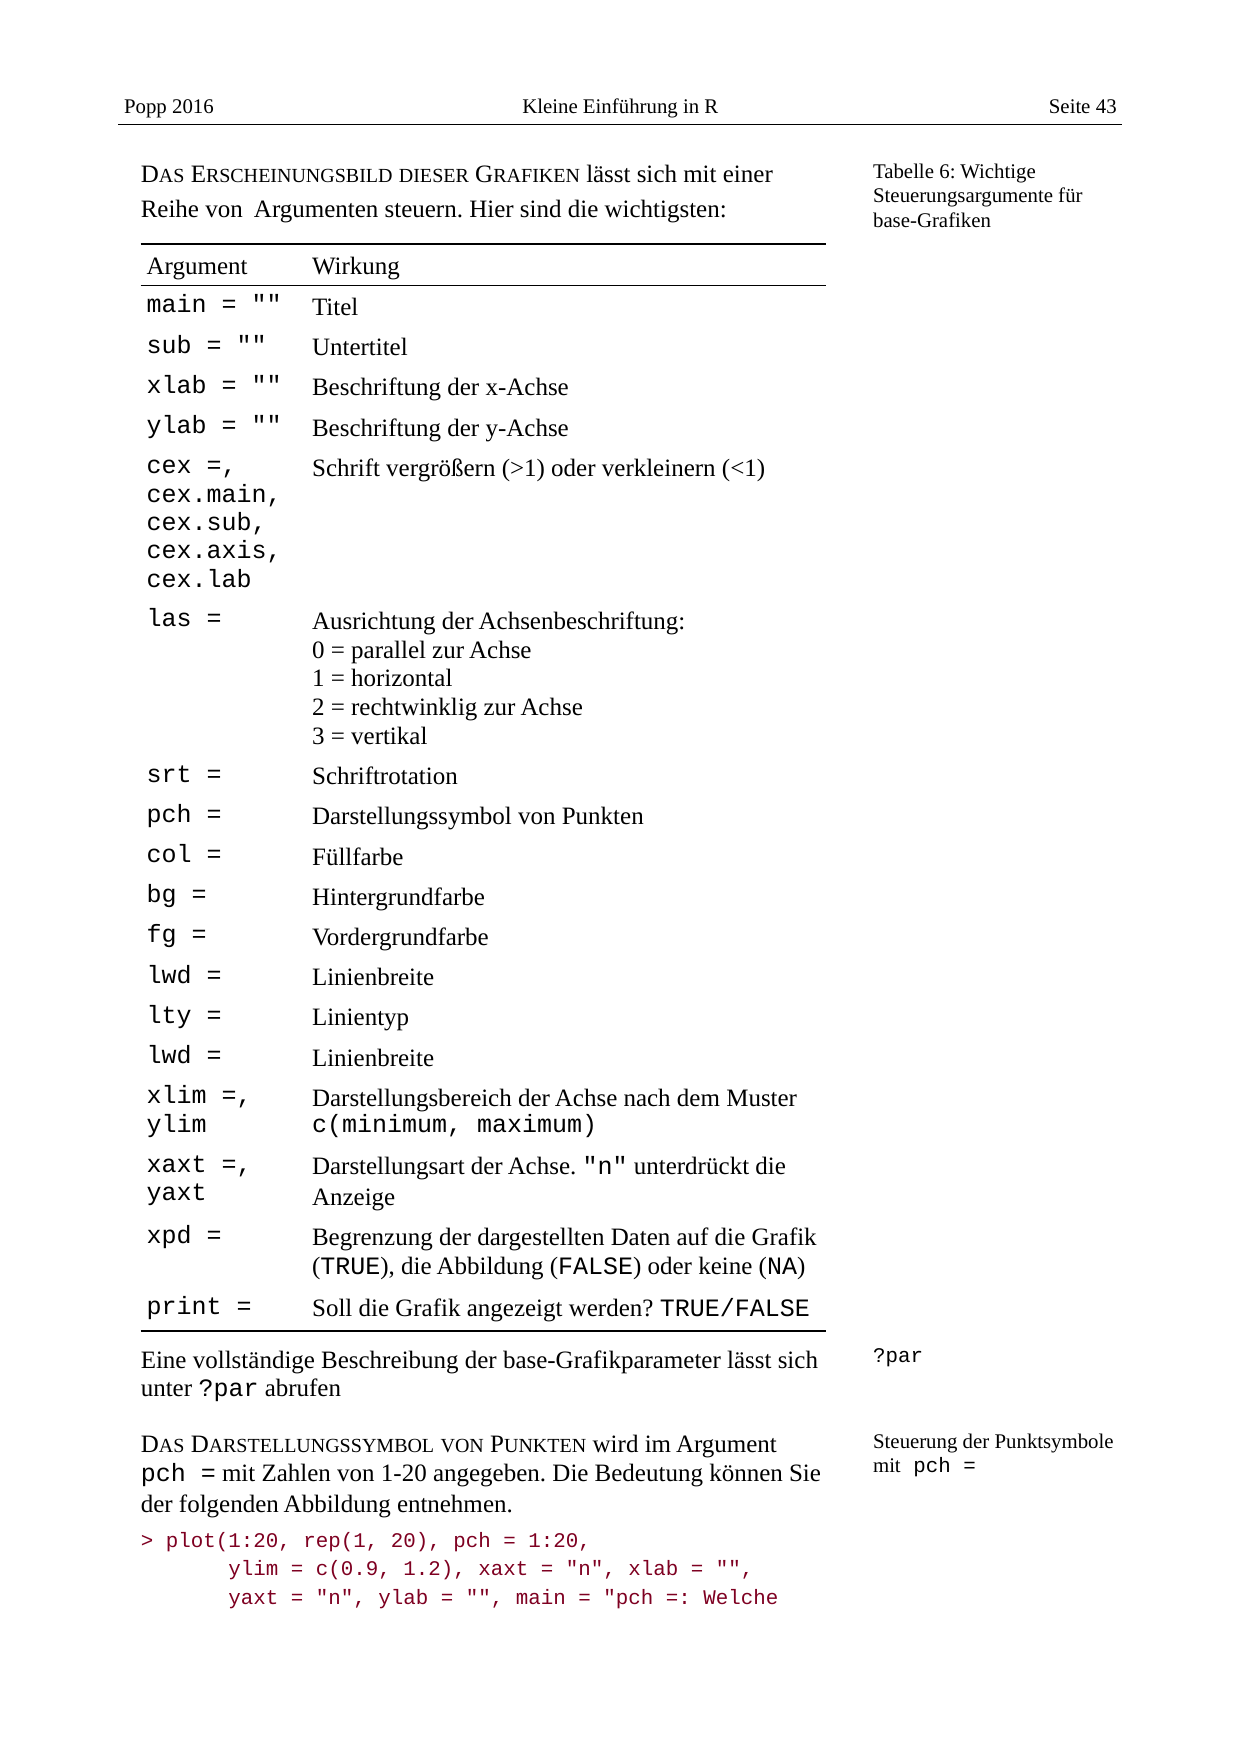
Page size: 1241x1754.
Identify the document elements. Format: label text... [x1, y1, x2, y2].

table_cell xpd = [141, 1217, 306, 1288]
table_header Wirkung [306, 245, 826, 285]
table_cell Schriftrotation [306, 755, 826, 796]
table_cell cex =, cex.main, cex.sub, cex.axis, cex.lab [141, 447, 306, 600]
table_cell xlim =, ylim [141, 1077, 306, 1146]
table_cell Füllfarbe [306, 836, 826, 876]
table_cell ylab = "" [141, 407, 306, 447]
table_cell Ausrichtung der Achsenbeschriftung: 0 = parallel zur Achse 1 = horizontal 2 = rechtwinklig zur Achse 3 = vertikal [306, 600, 826, 755]
table_cell xaxt =, yaxt [141, 1146, 306, 1217]
table_header Argument [141, 245, 306, 285]
table_cell lwd = [141, 956, 306, 997]
table_cell print = [141, 1288, 306, 1330]
table_cell xlab = "" [141, 367, 306, 407]
table_cell Schrift vergrößern (>1) oder verkleinern (<1) [306, 447, 826, 600]
table_cell las = [141, 600, 306, 755]
table_cell Beschriftung der x-Achse [306, 367, 826, 407]
table_cell Beschriftung der y-Achse [306, 407, 826, 447]
table_cell sub = "" [141, 326, 306, 367]
table_cell pch = [141, 796, 306, 836]
table_cell Tabelle 6: Wichtige Steuerungsargumente für base-Grafiken [855, 159, 1123, 1332]
table_cell ?par [855, 1332, 1123, 1417]
table_cell main = "" [141, 286, 306, 326]
table_cell lty = [141, 997, 306, 1037]
table_cell Titel [306, 286, 826, 326]
table_cell Linientyp [306, 997, 826, 1037]
table_cell col = [141, 836, 306, 876]
table_cell Darstellungssymbol von Punkten [306, 796, 826, 836]
table_cell Vordergrundfarbe [306, 916, 826, 956]
table_cell Hintergrundfarbe [306, 876, 826, 916]
table_cell Linienbreite [306, 1037, 826, 1077]
table_cell Steuerung der Punktsymbole mit pch = [855, 1417, 1123, 1610]
table_cell Das Darstellungssymbol von Punkten wird im Argument pch = mit Zahlen von 1-20 angegeben. Die Bedeutung können Sie der folgenden Abbildung entnehmen. > plot(1:20, rep(1, 20), pch = 1:20, ylim = c(0.9, 1.2), xaxt = "n", xlab = "", yaxt = "n", ylab = "", main = "pch =: Welche Zahl erzeugt welches Symbol?") > text(1:20, rep(1, 20) + 0.1, labels = 1:20, adj = c(0.5, 0), cex = 0.8) Sie können aber auch ein beliebiges Zeichen in Anführungsstrichen angeben. > plot(spider$PICTURE, spider$REAL, pch = "#") [141, 1417, 855, 1610]
table_cell Soll die Grafik angezeigt werden? TRUE/FALSE [306, 1288, 826, 1330]
table_cell bg = [141, 876, 306, 916]
table_cell fg = [141, 916, 306, 956]
table_cell Begrenzung der dargestellten Daten auf die Grafik (TRUE), die Abbildung (FALSE) oder keine (NA) [306, 1217, 826, 1288]
table_cell Darstellungsart der Achse. "n" unterdrückt die Anzeige [306, 1146, 826, 1217]
table_cell Linienbreite [306, 956, 826, 997]
table_cell Untertitel [306, 326, 826, 367]
table_cell Darstellungsbereich der Achse nach dem Muster c(minimum, maximum) [306, 1077, 826, 1146]
table_cell lwd = [141, 1037, 306, 1077]
table_cell srt = [141, 755, 306, 796]
table_cell Das Erscheinungsbild dieser Grafiken lässt sich mit einer Reihe von Argumenten steuern. Hier sind die wichtigsten: [141, 159, 855, 1332]
table_cell Eine vollständige Beschreibung der base-Grafikparameter lässt sich unter ?par abrufen [141, 1332, 855, 1417]
